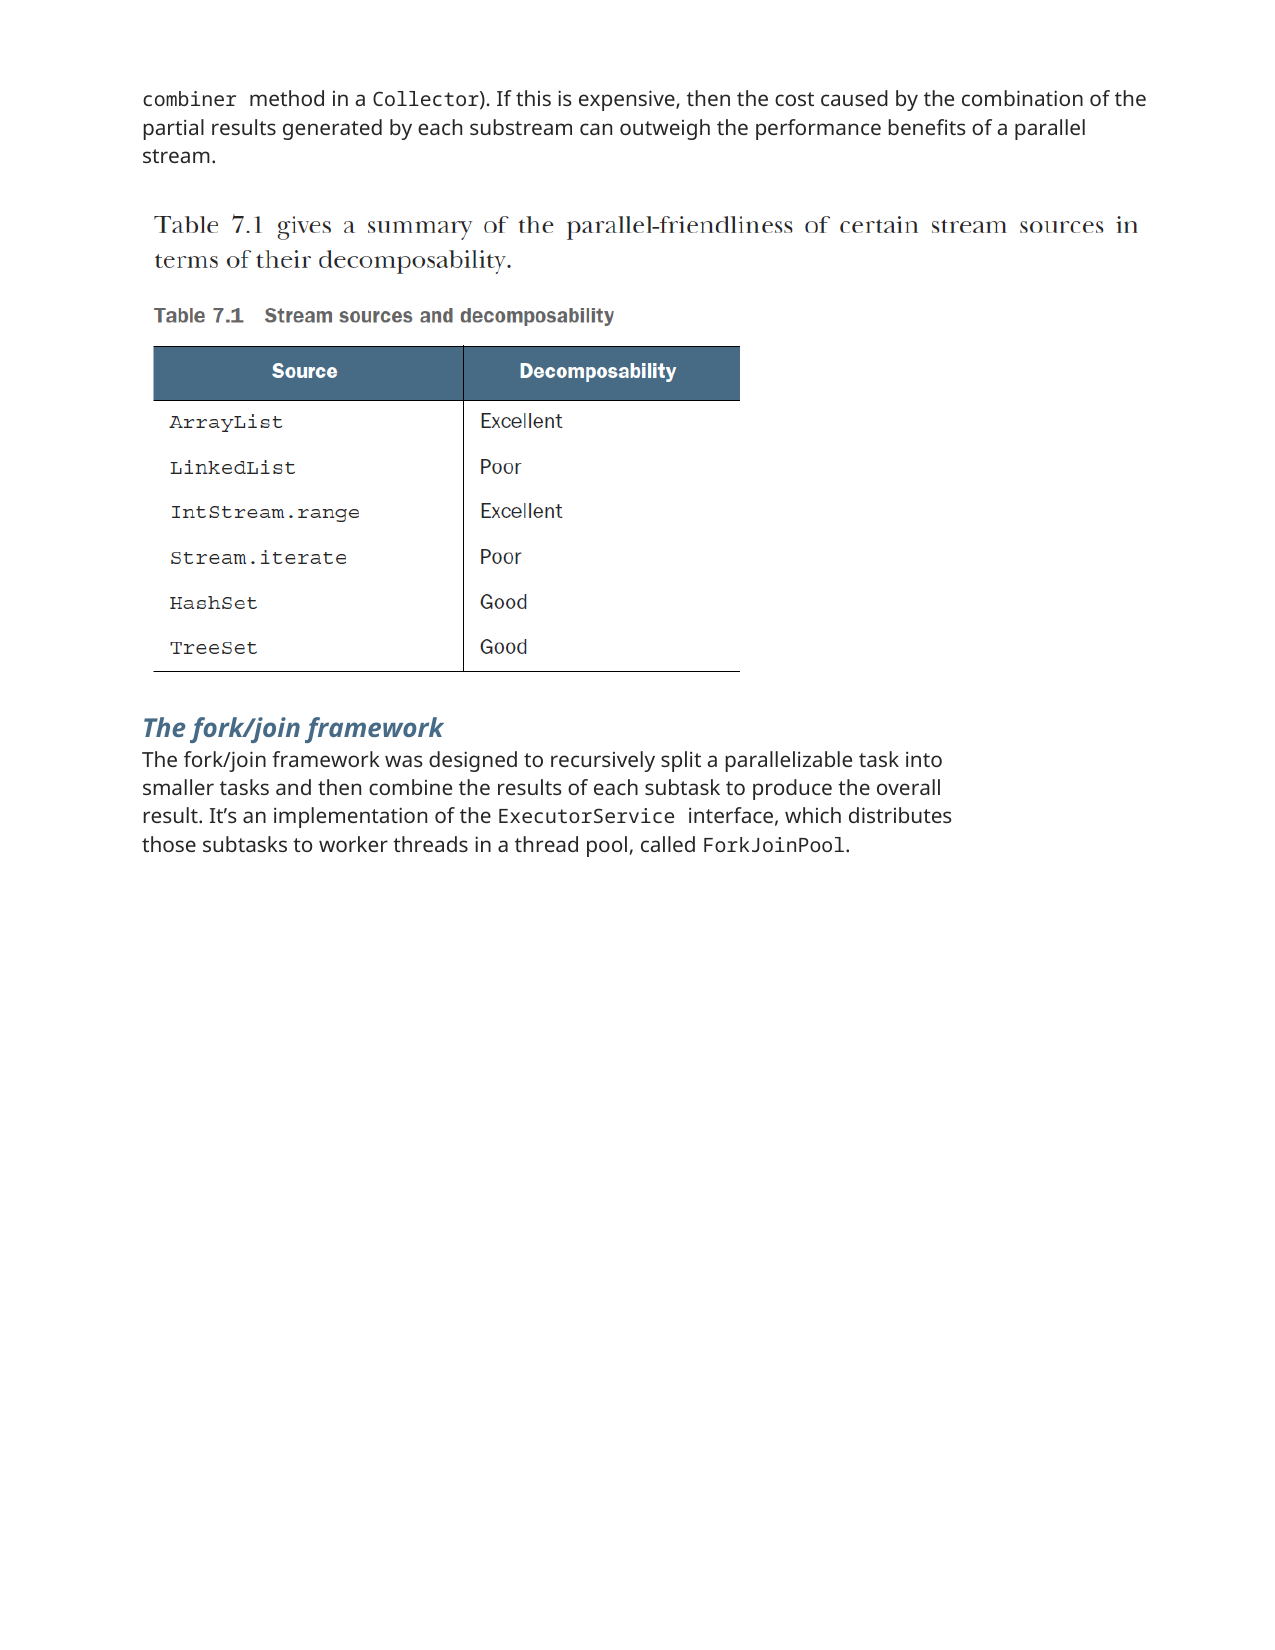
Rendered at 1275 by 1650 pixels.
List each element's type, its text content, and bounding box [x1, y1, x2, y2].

text those subtasks to worker threads in a thread pool, called ForkJoinPool. [142, 830, 1149, 858]
text smaller tasks and then combine the results of each subtask to produce the overall [142, 773, 1149, 802]
text combiner method in a Collector). If this is expensive, then the cost caused by the combination of the partial results generated by each substream can outweigh the performance benefits of a parallel stream. [142, 84, 1149, 169]
text The fork/join framework [142, 709, 1149, 745]
picture [141, 207, 1149, 681]
text result. It’s an implementation of the ExecutorService interface, which distributes [142, 802, 1149, 830]
text The fork/join framework was designed to recursively split a parallelizable task into [142, 745, 1149, 773]
